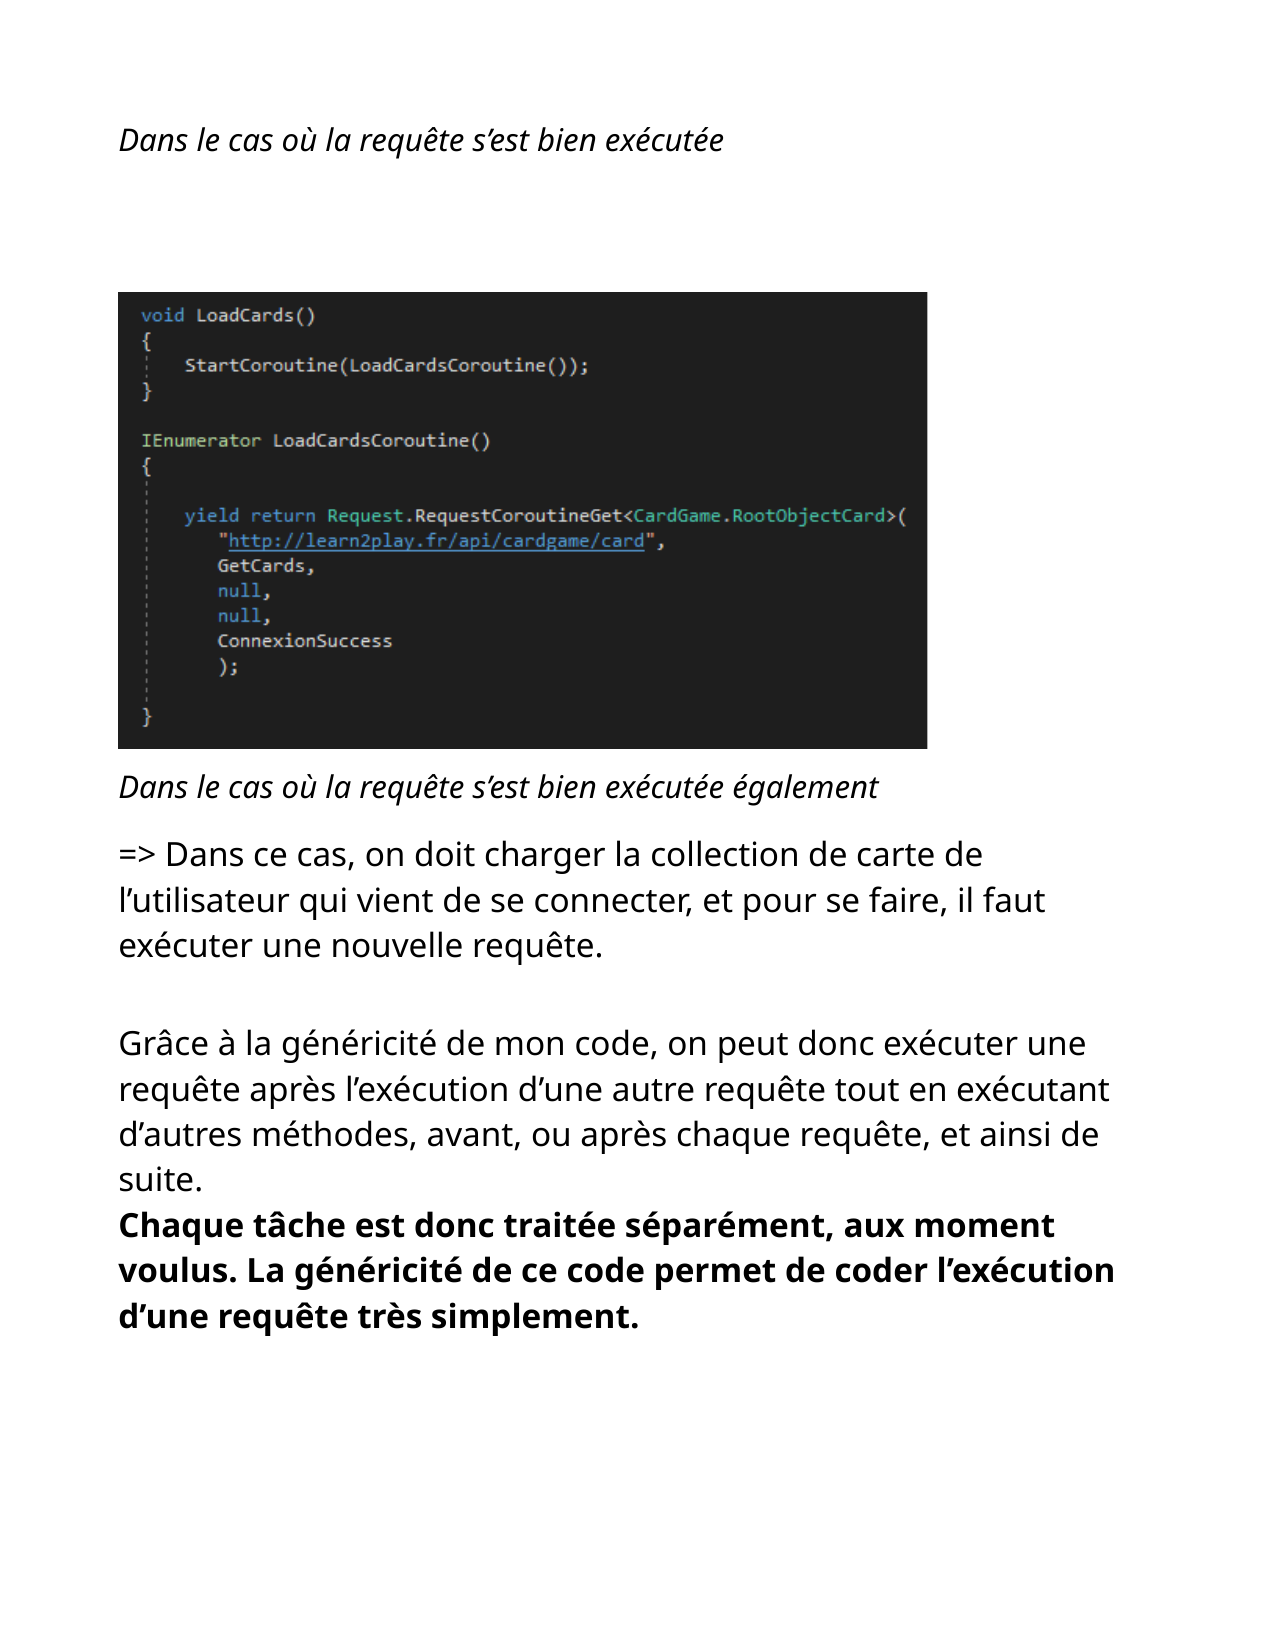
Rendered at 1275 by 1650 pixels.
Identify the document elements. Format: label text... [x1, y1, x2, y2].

text Chaque tâche est donc traitée séparément, aux moment voulus. La généricité de ce code permet de coder l’exécution d’une requête très simplement. [118, 1202, 1157, 1338]
text Dans le cas où la requête s’est bien exécutée [118, 118, 1157, 161]
text => Dans ce cas, on doit charger la collection de carte de l’utilisateur qui vient de se connecter, et pour se faire, il faut exécuter une nouvelle requête. [118, 831, 1157, 967]
text Grâce à la généricité de mon code, on peut donc exécuter une requête après l’exécution d’une autre requête tout en exécutant d’autres méthodes, avant, ou après chaque requête, et ainsi de suite. [118, 1020, 1157, 1202]
text Dans le cas où la requête s’est bien exécutée également [118, 765, 1157, 807]
picture [118, 292, 928, 749]
